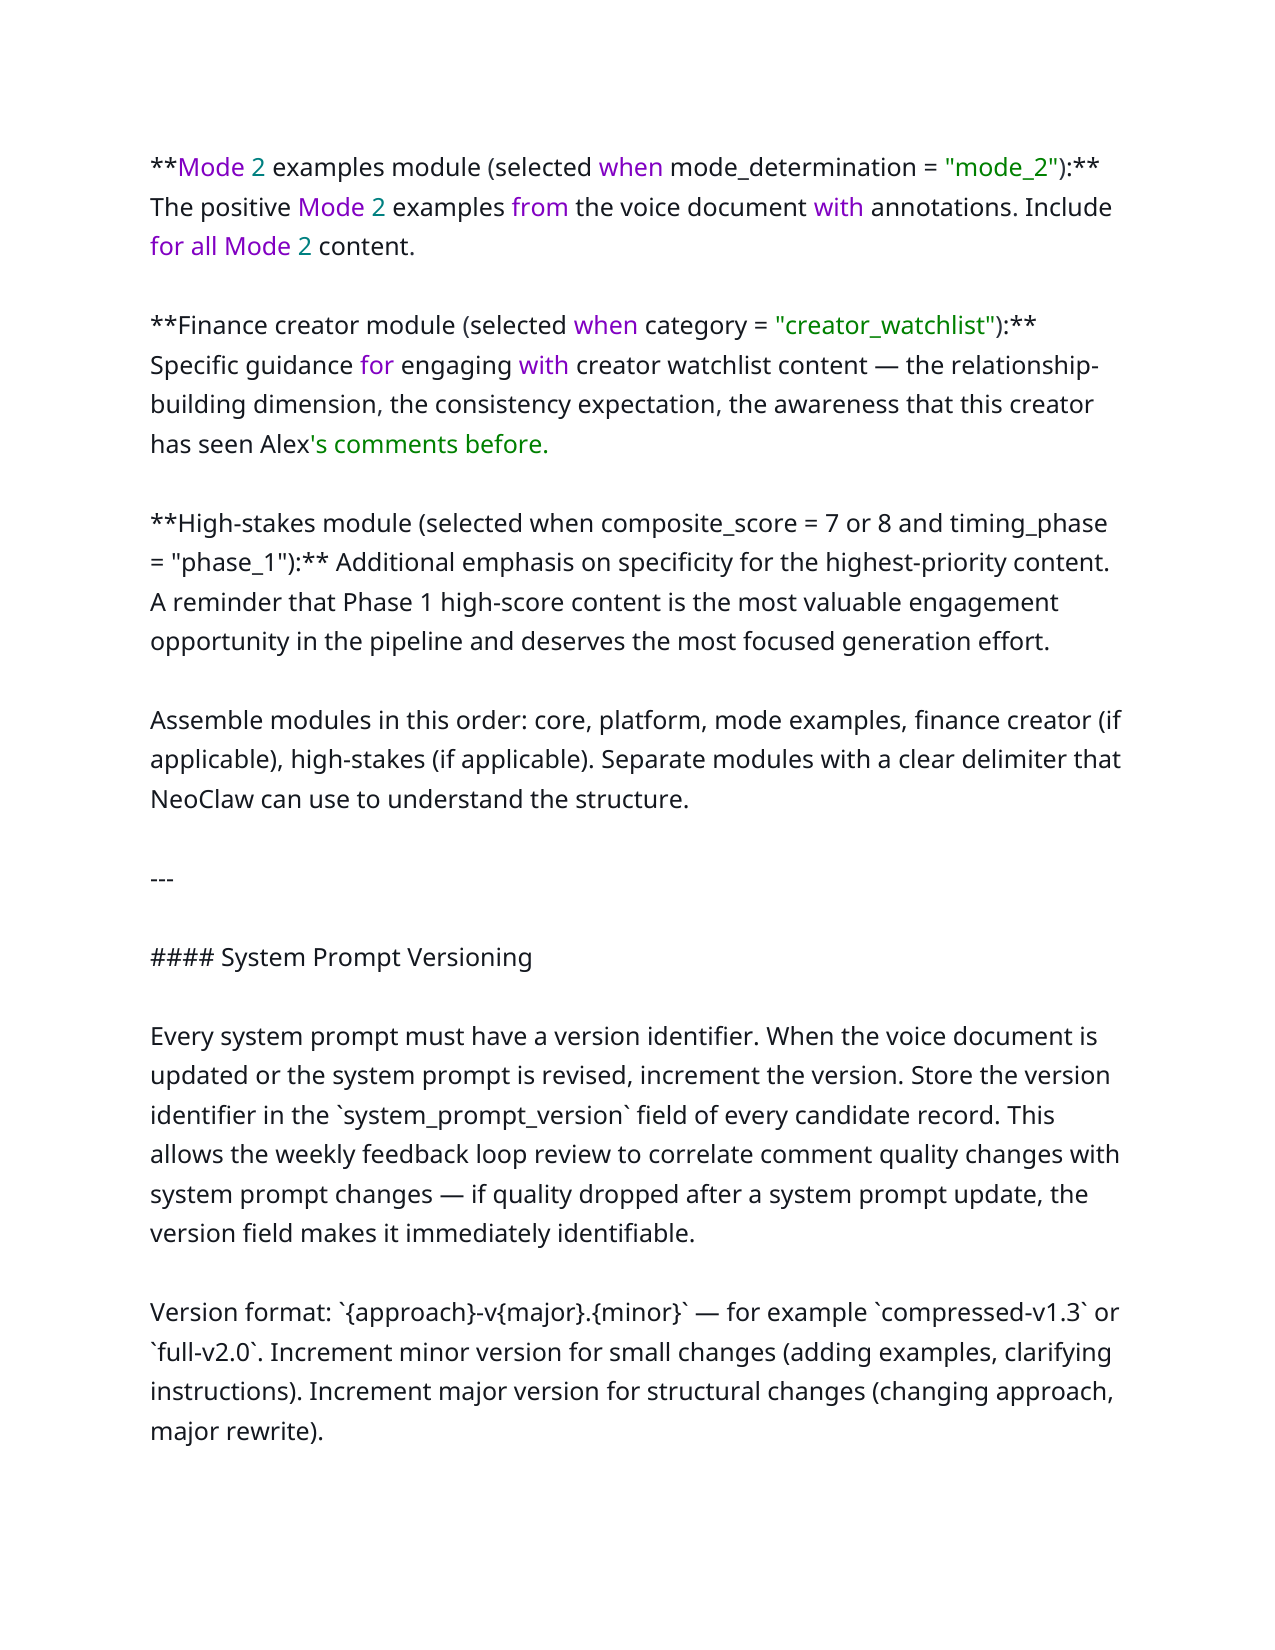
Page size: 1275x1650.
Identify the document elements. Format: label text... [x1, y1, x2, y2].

text **Mode 2 examples module (selected when mode_determination = "mode_2"):** The positive Mode 2 examples from the voice document with annotations. Include for all Mode 2 content. **Finance creator module (selected when category = "creator_watchlist"):** Specific guidance for engaging with creator watchlist content — the relationship-building dimension, the consistency expectation, the awareness that this creator has seen Alex's comments before. **High-stakes module (selected when composite_score = 7 or 8 and timing_phase = "phase_1"):** Additional emphasis on specificity for the highest-priority content. A reminder that Phase 1 high-score content is the most valuable engagement opportunity in the pipeline and deserves the most focused generation effort. Assemble modules in this order: core, platform, mode examples, finance creator (if applicable), high-stakes (if applicable). Separate modules with a clear delimiter that NeoСlaw can use to understand the structure. --- #### System Prompt Versioning Every system prompt must have a version identifier. When the voice document is updated or the system prompt is revised, increment the version. Store the version identifier in the `system_prompt_version` field of every candidate record. This allows the weekly feedback loop review to correlate comment quality changes with system prompt changes — if quality dropped after a system prompt update, the version field makes it immediately identifiable. Version format: `{approach}-v{major}.{minor}` — for example `compressed-v1.3` or `full-v2.0`. Increment minor version for small changes (adding examples, clarifying instructions). Increment major version for structural changes (changing approach, major rewrite). [150, 150, 1125, 1487]
